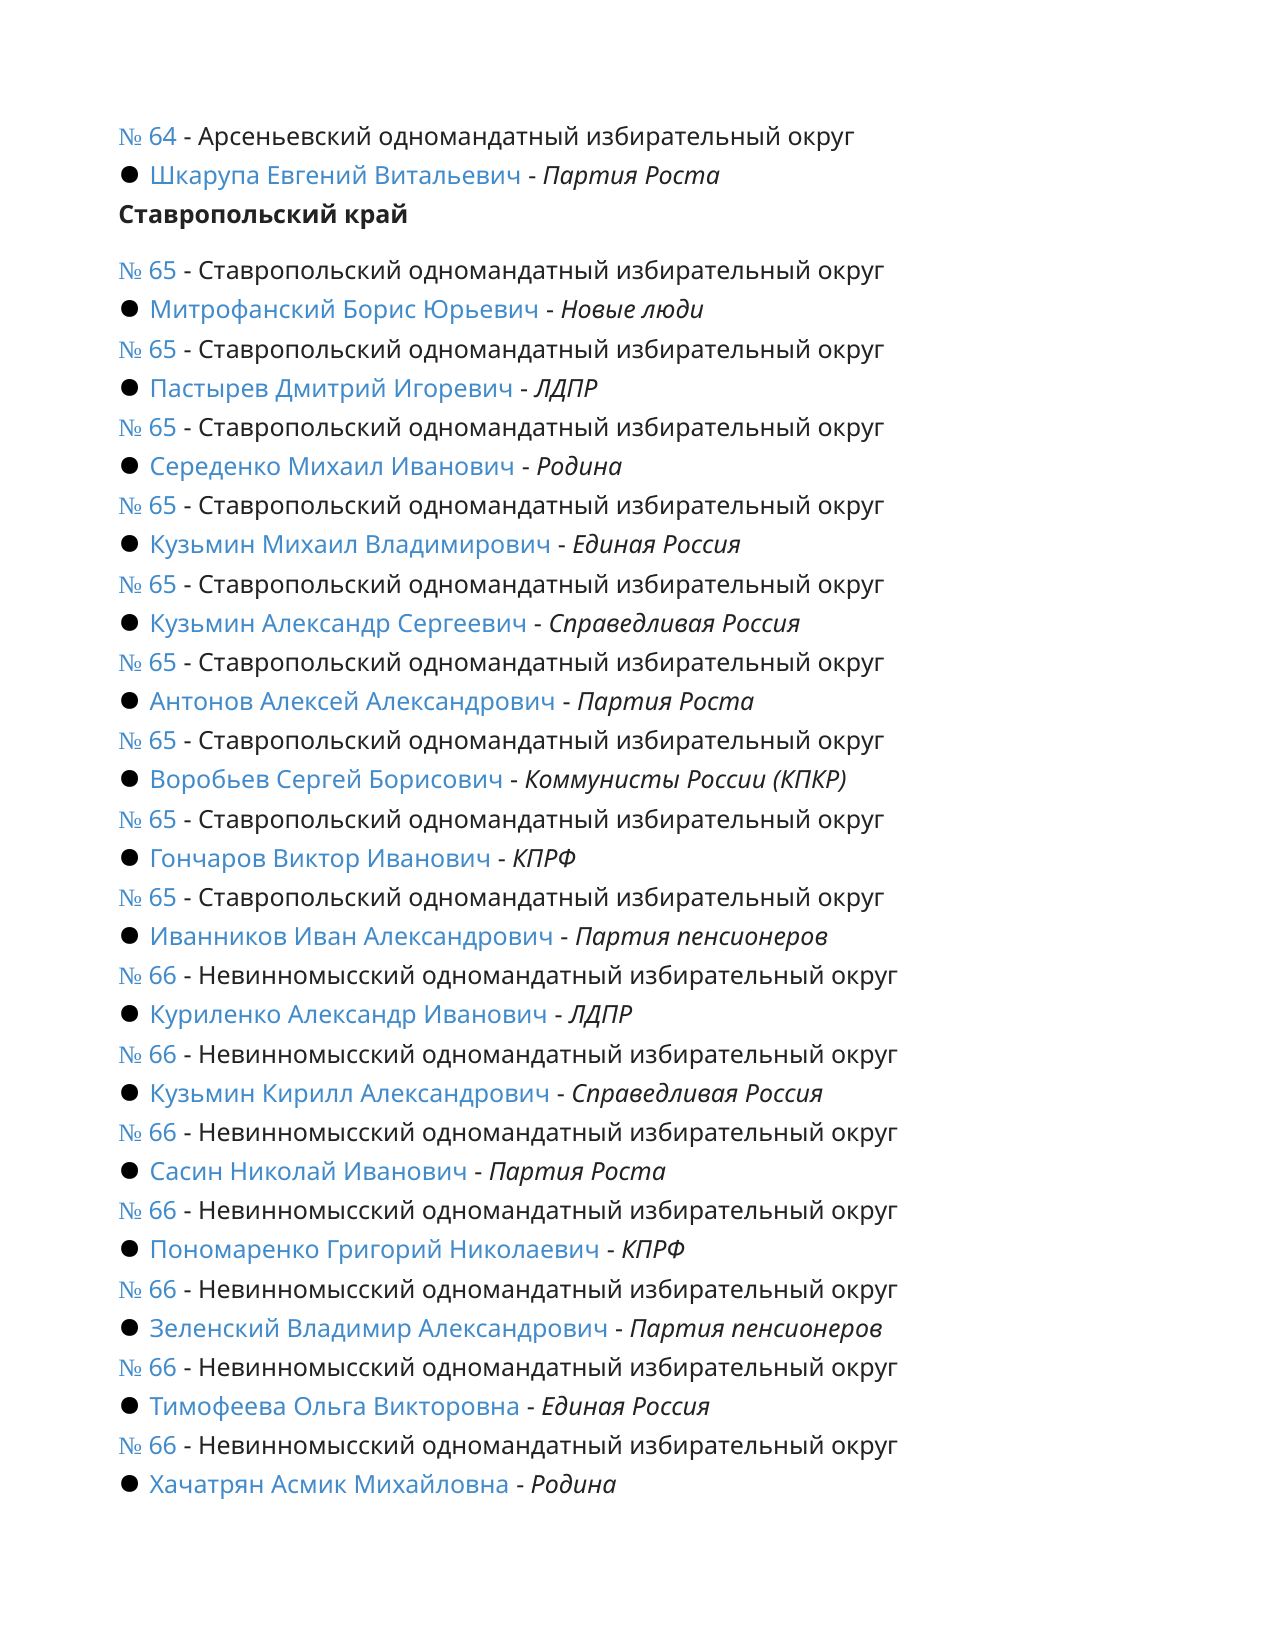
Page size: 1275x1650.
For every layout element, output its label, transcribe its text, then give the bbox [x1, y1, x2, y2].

text № 65 - Ставропольский одномандатный избирательный округ [118, 879, 1157, 914]
list Середенко Михаил Иванович - Родина [120, 449, 1157, 483]
text № 65 - Ставропольский одномандатный избирательный округ [118, 331, 1157, 365]
list Митрофанский Борис Юрьевич - Новые люди [120, 292, 1157, 326]
text № 65 - Ставропольский одномандатный избирательный округ [118, 644, 1157, 679]
text № 65 - Ставропольский одномандатный избирательный округ [118, 409, 1157, 444]
text № 66 - Невинномысский одномандатный избирательный округ [118, 958, 1157, 992]
list Кузьмин Кирилл Александрович - Справедливая Россия [120, 1075, 1157, 1109]
text № 66 - Невинномысский одномандатный избирательный округ [118, 1428, 1157, 1462]
text № 65 - Ставропольский одномандатный избирательный округ [118, 566, 1157, 600]
list Пастырев Дмитрий Игоревич - ЛДПР [120, 370, 1157, 404]
text № 65 - Ставропольский одномандатный избирательный округ [118, 801, 1157, 835]
list Сасин Николай Иванович - Партия Роста [120, 1154, 1157, 1188]
list Кузьмин Александр Сергеевич - Справедливая Россия [120, 605, 1157, 639]
text № 66 - Невинномысский одномандатный избирательный округ [118, 1193, 1157, 1227]
list Тимофеева Ольга Викторовна - Единая Россия [120, 1389, 1157, 1423]
text № 65 - Ставропольский одномандатный избирательный округ [118, 488, 1157, 522]
list Пономаренко Григорий Николаевич - КПРФ [120, 1232, 1157, 1266]
list Иванников Иван Александрович - Партия пенсионеров [120, 919, 1157, 953]
text № 66 - Невинномысский одномандатный избирательный округ [118, 1036, 1157, 1070]
text № 66 - Невинномысский одномандатный избирательный округ [118, 1349, 1157, 1384]
text № 65 - Ставропольский одномандатный избирательный округ [118, 253, 1157, 287]
list Кузьмин Михаил Владимирович - Единая Россия [120, 527, 1157, 561]
list Антонов Алексей Александрович - Партия Роста [120, 684, 1157, 718]
list Воробьев Сергей Борисович - Коммунисты России (КПКР) [120, 762, 1157, 796]
list Куриленко Александр Иванович - ЛДПР [120, 997, 1157, 1031]
text № 65 - Ставропольский одномандатный избирательный округ [118, 723, 1157, 757]
subtitle Ставропольский край [118, 196, 1157, 231]
text № 64 - Арсеньевский одномандатный избирательный округ [118, 118, 1157, 152]
text № 66 - Невинномысский одномандатный избирательный округ [118, 1271, 1157, 1305]
list Гончаров Виктор Иванович - КПРФ [120, 840, 1157, 874]
list Шкарупа Евгений Витальевич - Партия Роста [120, 157, 1157, 191]
list Хачатрян Асмик Михайловна - Родина [120, 1467, 1157, 1501]
list Зеленский Владимир Александрович - Партия пенсионеров [120, 1310, 1157, 1344]
text № 66 - Невинномысский одномандатный избирательный округ [118, 1114, 1157, 1149]
